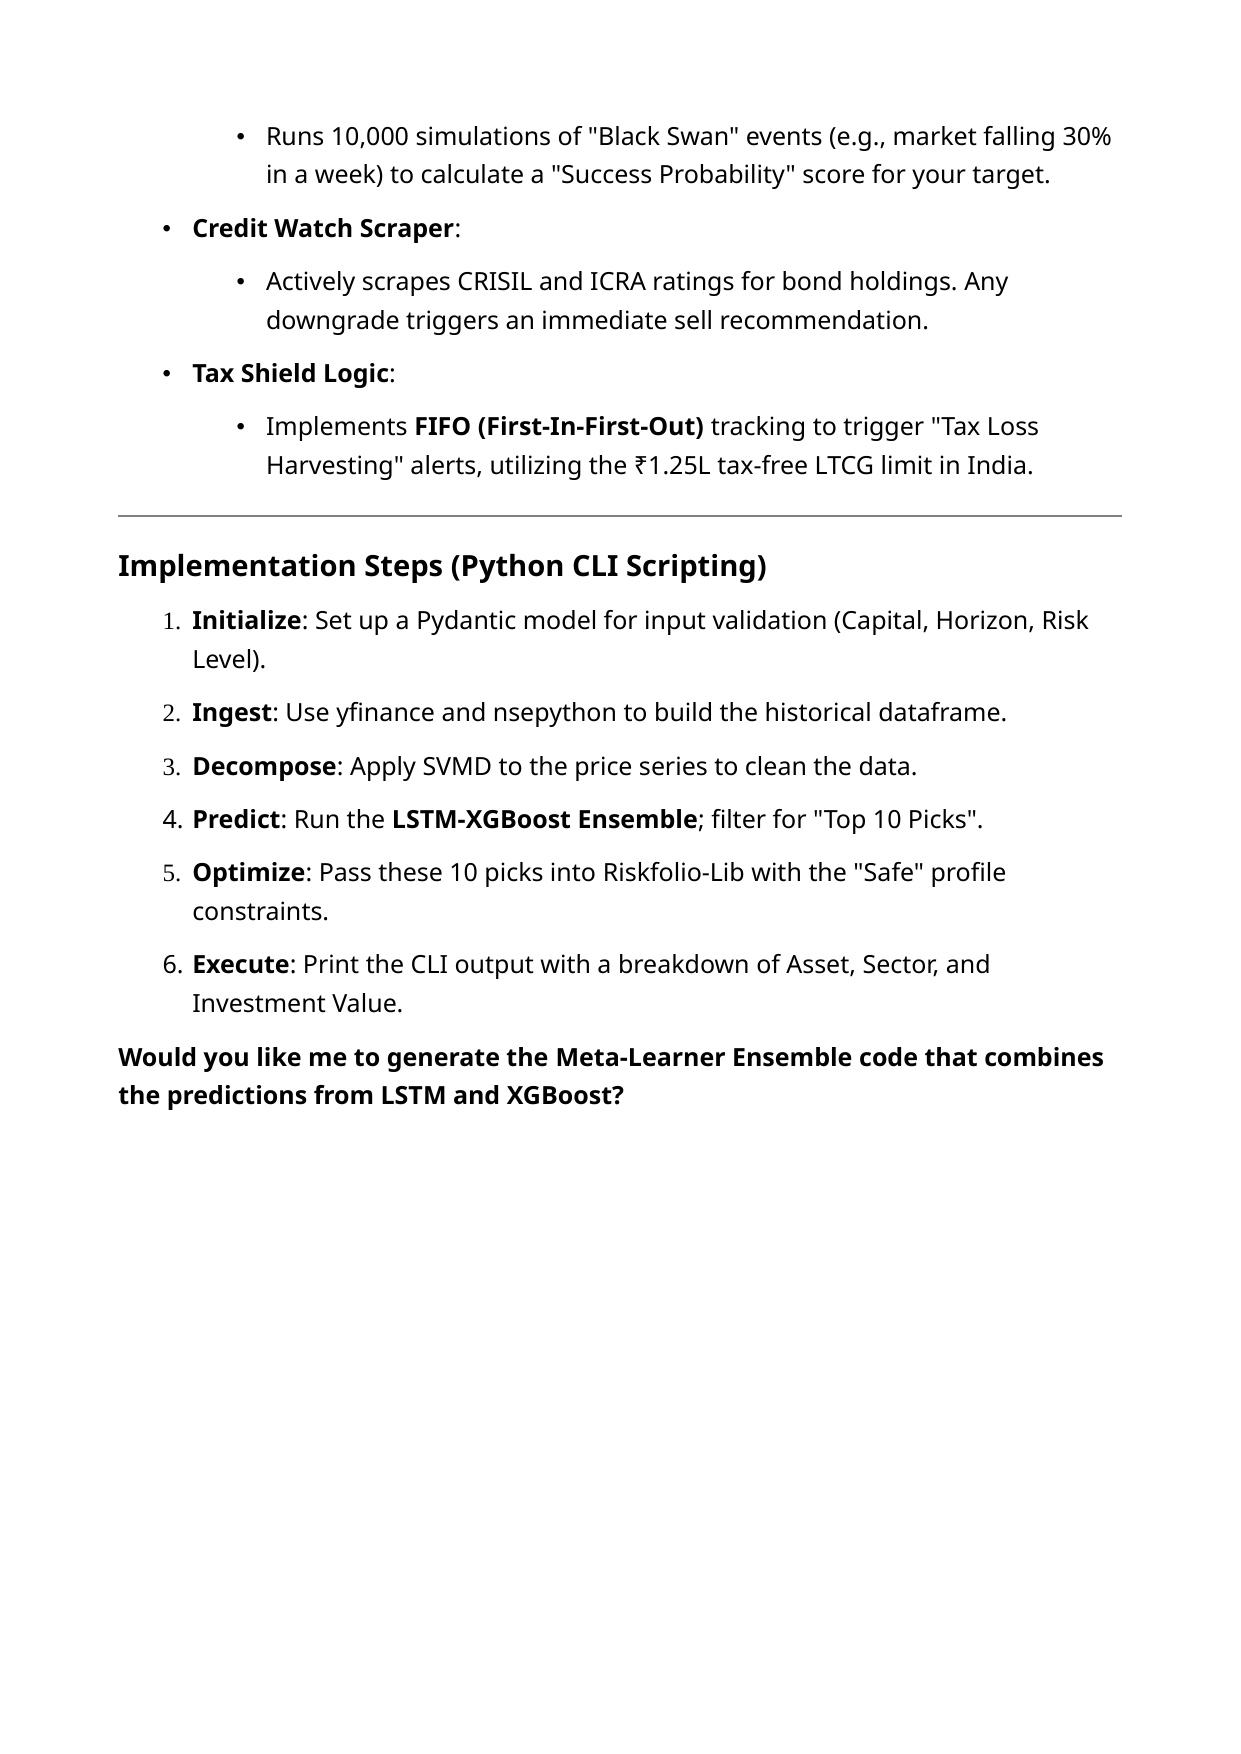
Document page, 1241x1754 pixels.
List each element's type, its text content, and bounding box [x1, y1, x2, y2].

list Optimize: Pass these 10 picks into Riskfolio-Lib with the "Safe" profile constraints. [162, 855, 1122, 928]
text Would you like me to generate the Meta-Learner Ensemble code that combines the predictions from LSTM and XGBoost? [118, 1039, 1122, 1112]
list Actively scrapes CRISIL and ICRA ratings for bond holdings. Any downgrade triggers an immediate sell recommendation. [236, 263, 1122, 336]
list Initialize: Set up a Pydantic model for input validation (Capital, Horizon, Risk Level). [162, 603, 1122, 676]
list Runs 10,000 simulations of "Black Swan" events (e.g., market falling 30% in a week) to calculate a "Success Probability" score for your target. [236, 118, 1122, 191]
list Predict: Run the LSTM-XGBoost Ensemble; filter for "Top 10 Picks". [162, 802, 1122, 836]
subtitle Implementation Steps (Python CLI Scripting) [118, 545, 1122, 585]
list Execute: Print the CLI output with a breakdown of Asset, Sector, and Investment Value. [162, 947, 1122, 1020]
list Credit Watch Scraper: [162, 210, 1122, 244]
list Decompose: Apply SVMD to the price series to clean the data. [162, 748, 1122, 782]
list Implements FIFO (First-In-First-Out) tracking to trigger "Tax Loss Harvesting" alerts, utilizing the ₹1.25L tax-free LTCG limit in India. [236, 409, 1122, 482]
list Ingest: Use yfinance and nsepython to build the historical dataframe. [162, 695, 1122, 729]
list Tax Shield Logic: [162, 356, 1122, 390]
